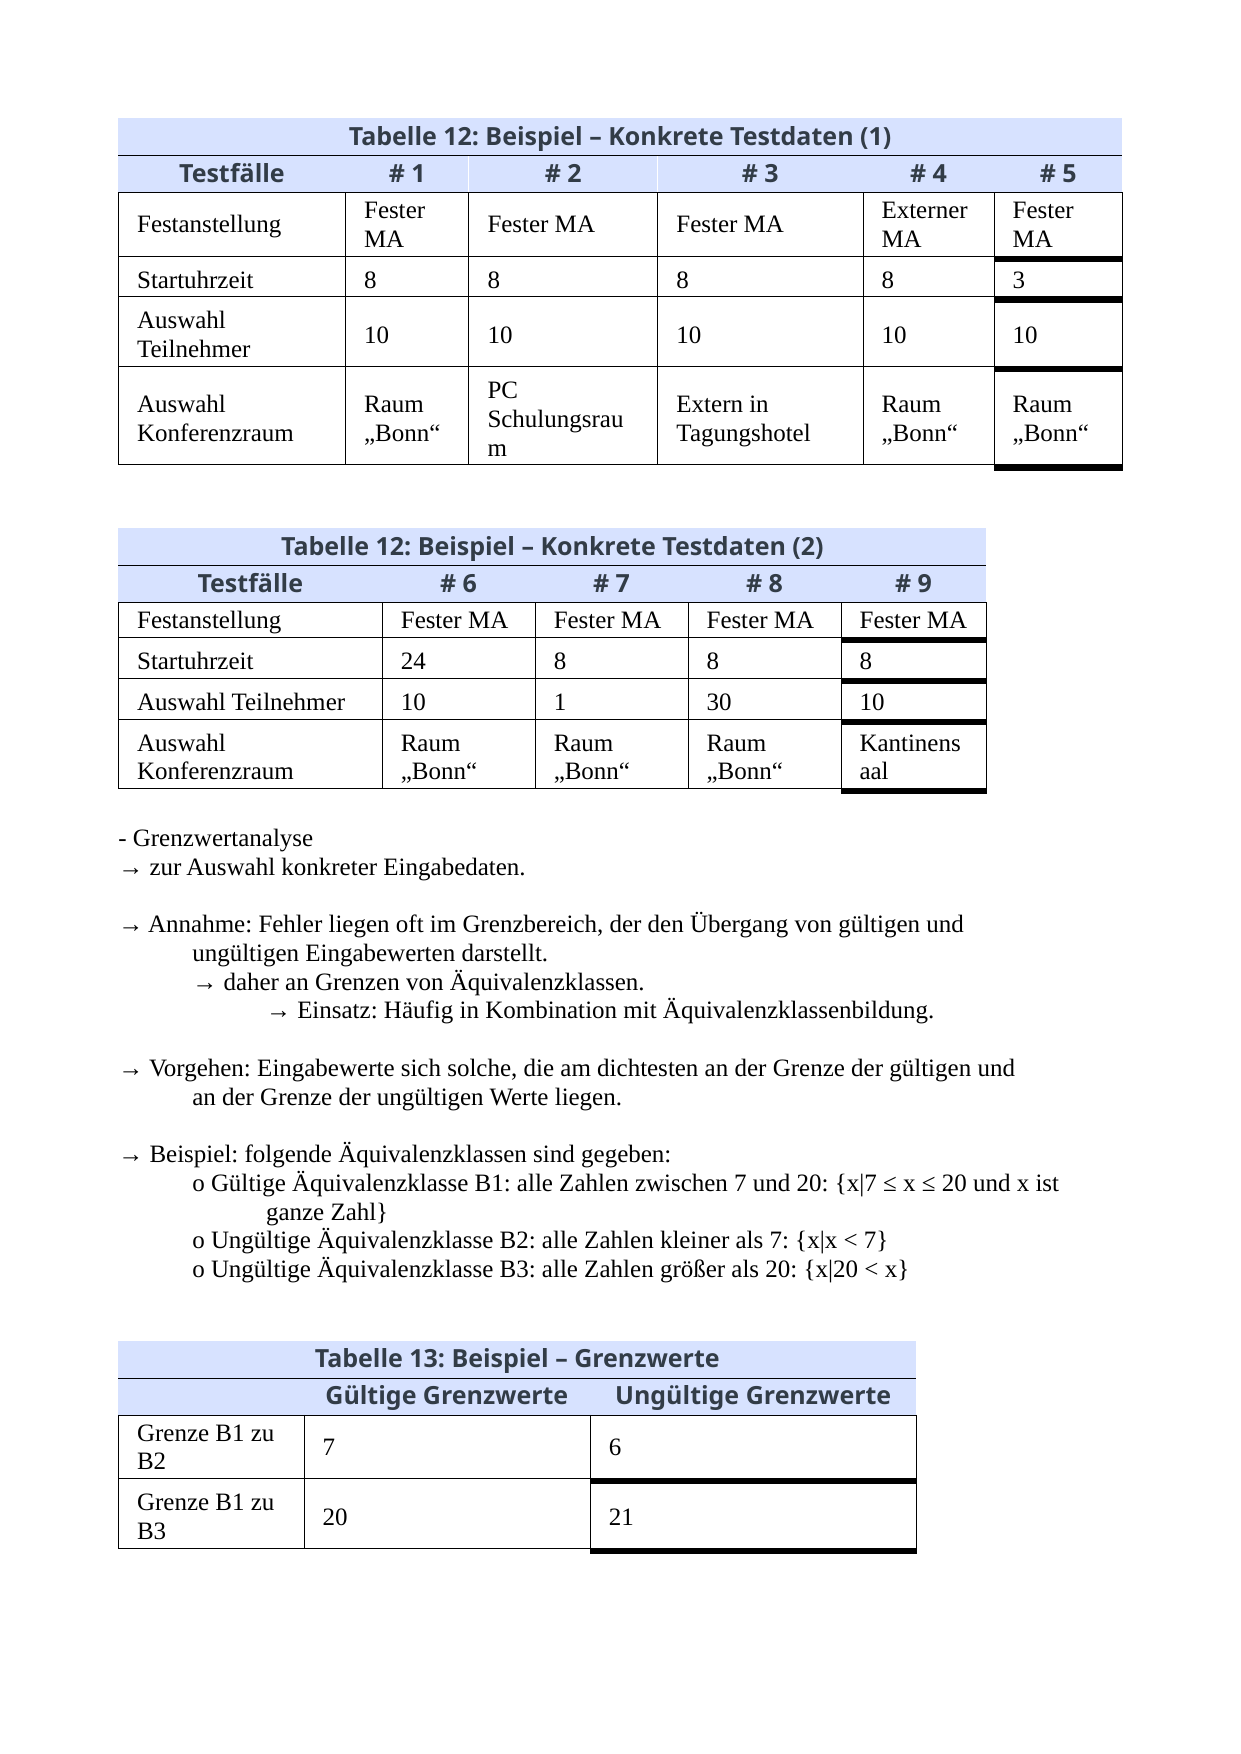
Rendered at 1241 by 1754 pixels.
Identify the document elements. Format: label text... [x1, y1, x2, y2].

table_cell 10 [842, 684, 986, 718]
table_cell # 3 [658, 156, 863, 192]
table_cell Raum „Bonn“ [346, 367, 468, 464]
table_cell Fester MA [383, 603, 535, 637]
table_cell # 2 [469, 156, 657, 192]
table_cell 3 [995, 262, 1122, 296]
table_cell 21 [591, 1484, 916, 1548]
table_cell 8 [346, 257, 468, 296]
table_cell Externer MA [864, 193, 994, 256]
table_cell Auswahl Konferenzraum [119, 367, 345, 464]
table_cell Test­fälle [118, 566, 382, 602]
table_cell Extern in Tagungshotel [658, 367, 863, 464]
table_cell 10 [995, 303, 1122, 366]
table_cell Raum „Bonn“ [689, 720, 841, 788]
table_cell Fester MA [842, 603, 986, 637]
table_cell 24 [383, 638, 535, 678]
table_cell Festanstellung [119, 603, 382, 637]
table_cell 10 [469, 297, 657, 366]
table_cell 8 [658, 257, 863, 296]
table_cell 10 [864, 297, 994, 366]
table_cell 10 [658, 297, 863, 366]
table_cell # 5 [994, 156, 1122, 192]
text ungültigen Eingabewerten darstellt. [118, 938, 1122, 967]
table_cell Gültige Grenzwerte [304, 1379, 590, 1415]
table_cell 1 [536, 679, 688, 718]
text → Einsatz: Häufig in Kombination mit Äquivalenzklassenbildung. [118, 996, 1122, 1024]
table_cell Raum „Bonn“ [383, 720, 535, 788]
table_cell PC Schulungsraum [469, 367, 657, 464]
table_cell Startuhrzeit [119, 257, 345, 296]
text → Vorgehen: Eingabewerte sich solche, die am dichtesten an der Grenze der gültigen und [118, 1053, 1122, 1082]
table_cell Ungültige Grenzwerte [590, 1379, 916, 1415]
table_cell Fester MA [995, 193, 1122, 256]
table_cell Fester MA [346, 193, 468, 256]
text o Ungültige Äquivalenzklasse B2: alle Zahlen kleiner als 7: {x|x < 7} [118, 1226, 1122, 1254]
table_cell Fester MA [469, 193, 657, 256]
table_cell 20 [305, 1479, 590, 1548]
table_cell 30 [689, 679, 841, 718]
table_cell Fester MA [689, 603, 841, 637]
table_cell 8 [864, 257, 994, 296]
text → Annahme: Fehler liegen oft im Grenzbereich, der den Übergang von gültigen und [118, 909, 1122, 938]
text o Ungültige Äquivalenzklasse B3: alle Zahlen größer als 20: {x|20 < x} [118, 1254, 1122, 1283]
table_cell Auswahl Teilnehmer [119, 297, 345, 366]
text → Beispiel: folgende Äquivalenzklassen sind gegeben: [118, 1139, 1122, 1168]
table_cell Kantinensaal [842, 725, 986, 788]
table_cell Auswahl Konferenzraum [119, 720, 382, 788]
table_cell 8 [689, 638, 841, 678]
table_cell # 8 [688, 566, 841, 602]
table_cell Grenze B1 zu B3 [119, 1479, 304, 1548]
table_header Tabelle 13: Beispiel – Grenzwerte [118, 1341, 916, 1378]
table_cell 10 [383, 679, 535, 718]
table_cell 8 [536, 638, 688, 678]
table_cell Raum „Bonn“ [864, 367, 994, 464]
table_cell # 6 [382, 566, 535, 602]
text → zur Auswahl konkreter Eingabedaten. [118, 852, 1122, 881]
table_cell Grenze B1 zu B2 [119, 1416, 304, 1478]
table_cell # 7 [535, 566, 688, 602]
text - Grenzwertanalyse [118, 823, 1122, 852]
table_cell Fester MA [658, 193, 863, 256]
table_cell Festanstellung [119, 193, 345, 256]
table_cell Raum „Bonn“ [536, 720, 688, 788]
table_cell # 9 [841, 566, 986, 602]
table_cell Raum „Bonn“ [995, 372, 1122, 464]
table_cell # 1 [345, 156, 468, 192]
table_cell [118, 1379, 304, 1415]
table_cell 8 [469, 257, 657, 296]
table_header Tabelle 12: Beispiel – Konkrete Testdaten (2) [118, 528, 986, 565]
table_header Tabelle 12: Beispiel – Konkrete Testdaten (1) [118, 118, 1122, 155]
table_cell Fester MA [536, 603, 688, 637]
table_cell 7 [305, 1416, 590, 1478]
table_cell 8 [842, 643, 986, 678]
table_cell Test­fälle [118, 156, 345, 192]
text → daher an Grenzen von Äquivalenzklassen. [118, 967, 1122, 996]
text an der Grenze der ungültigen Werte liegen. [118, 1082, 1122, 1111]
text o Gültige Äquivalenzklasse B1: alle Zahlen zwischen 7 und 20: {x|7 ≤ x ≤ 20 und x ist ganze Zahl} [118, 1168, 1122, 1226]
table_cell Auswahl Teilnehmer [119, 679, 382, 718]
table_cell Startuhrzeit [119, 638, 382, 678]
table_cell 10 [346, 297, 468, 366]
table_cell 6 [591, 1416, 916, 1478]
table_cell # 4 [863, 156, 994, 192]
